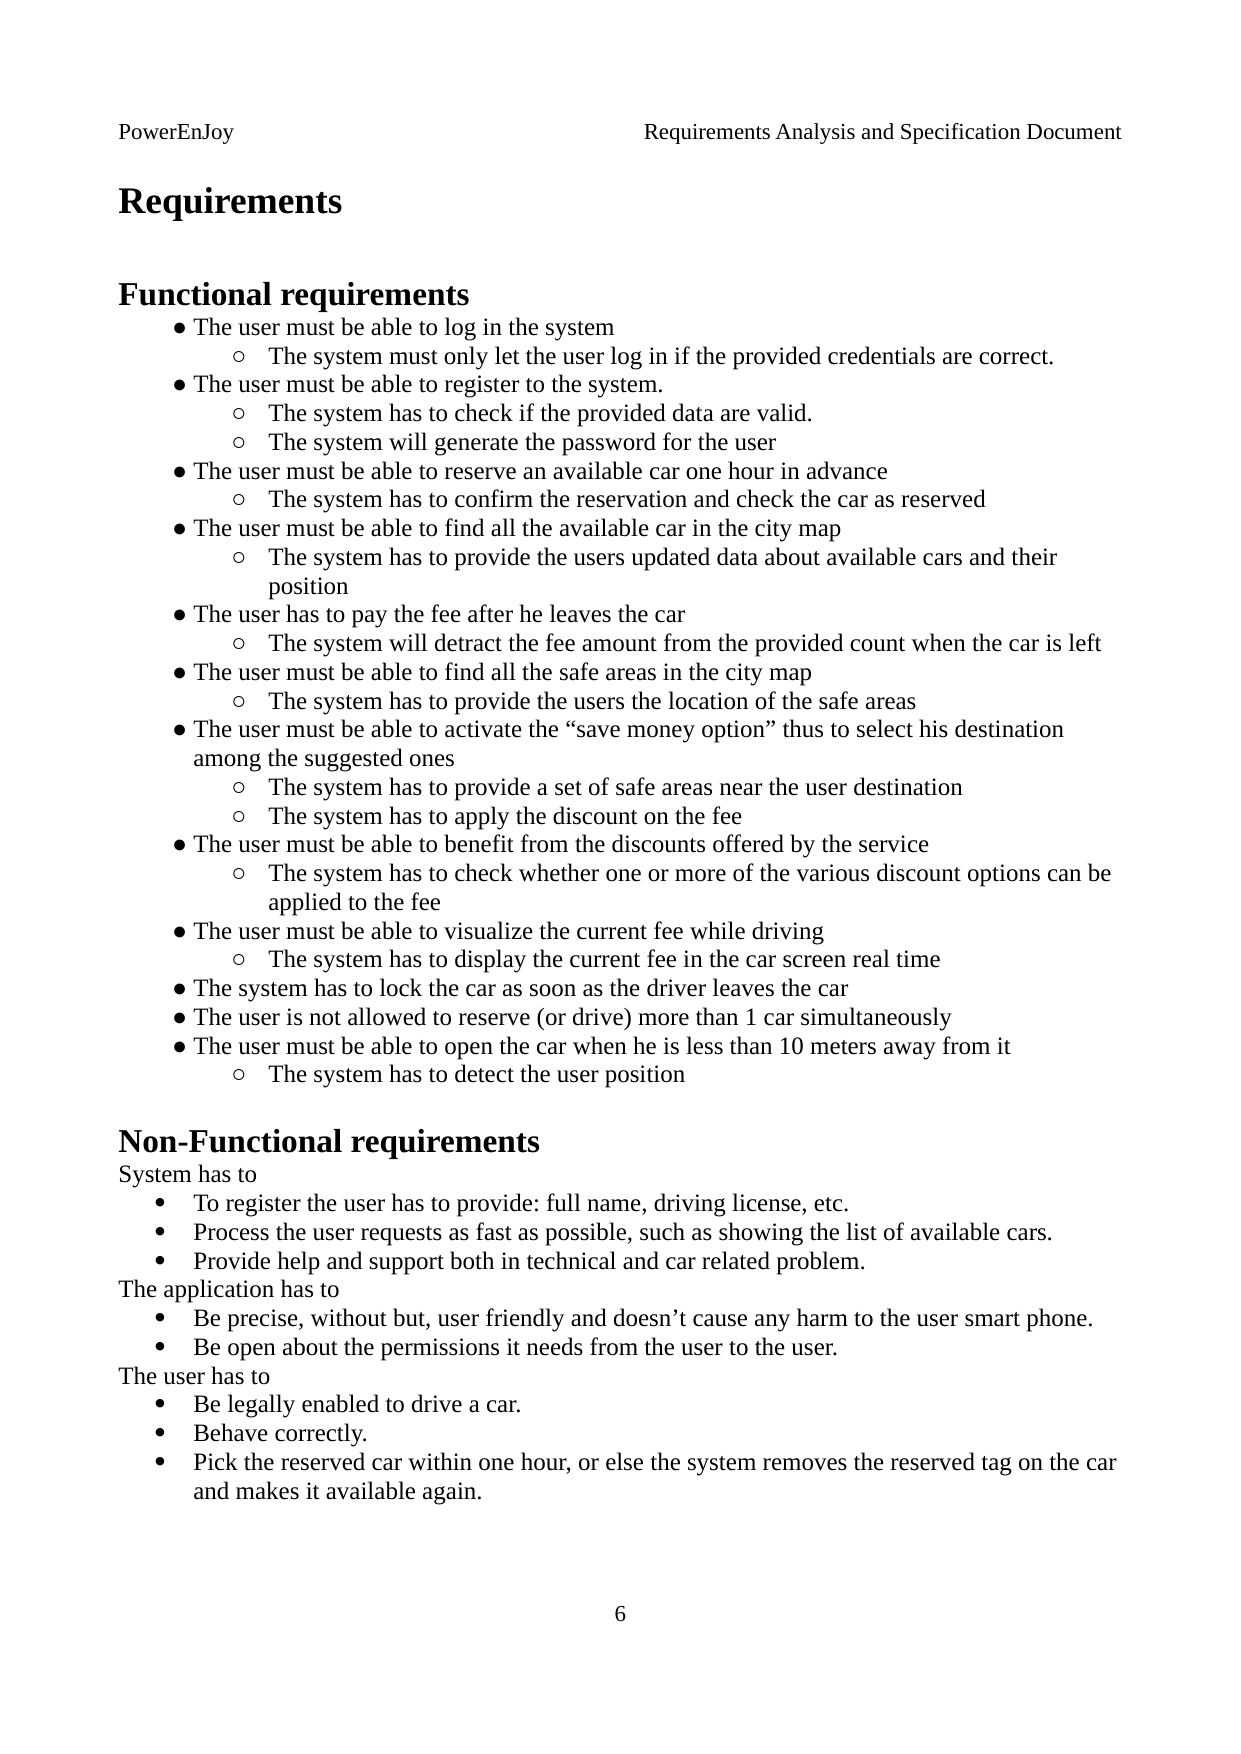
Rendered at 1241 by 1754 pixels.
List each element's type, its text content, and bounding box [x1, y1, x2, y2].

list The user must be able to open the car when he is less than 10 meters away from it [172, 1031, 1122, 1059]
list The user must be able to register to the system. [172, 369, 1122, 398]
subtitle Functional requirements [118, 274, 1122, 312]
list Process the user requests as fast as possible, such as showing the list of available cars. [156, 1217, 1122, 1246]
list The system must only let the user log in if the provided credentials are correct. [231, 341, 1122, 369]
list The system has to provide a set of safe areas near the user destination [231, 772, 1122, 801]
list The user must be able to reserve an available car one hour in advance [172, 456, 1122, 484]
text The application has to [118, 1274, 1122, 1303]
list The system has to apply the discount on the fee [231, 801, 1122, 829]
list The system has to confirm the reservation and check the car as reserved [231, 484, 1122, 513]
list Be precise, without but, user friendly and doesn’t cause any harm to the user smart phone. [156, 1303, 1122, 1332]
list The system has to provide the users updated data about available cars and their position [231, 542, 1122, 599]
list Provide help and support both in technical and car related problem. [156, 1246, 1122, 1274]
text System has to [118, 1159, 1122, 1188]
list Be open about the permissions it needs from the user to the user. [156, 1332, 1122, 1361]
list The user must be able to find all the available car in the city map [172, 513, 1122, 542]
list The user has to pay the fee after he leaves the car [172, 599, 1122, 628]
list The system has to check if the provided data are valid. [231, 398, 1122, 427]
list The user must be able to benefit from the discounts offered by the service [172, 829, 1122, 858]
list The system has to detect the user position [231, 1059, 1122, 1088]
list To register the user has to provide: full name, driving license, etc. [156, 1188, 1122, 1217]
list The system has to display the current fee in the car screen real time [231, 944, 1122, 973]
list Be legally enabled to drive a car. [156, 1389, 1122, 1418]
list The user must be able to visualize the current fee while driving [172, 916, 1122, 944]
list Behave correctly. [156, 1418, 1122, 1447]
list The system has to lock the car as soon as the driver leaves the car [172, 973, 1122, 1002]
list The system has to provide the users the location of the safe areas [231, 686, 1122, 714]
list Pick the reserved car within one hour, or else the system removes the reserved tag on the car and makes it available again. [156, 1447, 1122, 1504]
subtitle Non-Functional requirements [118, 1121, 1122, 1159]
list The user must be able to activate the “save money option” thus to select his destination among the suggested ones [172, 714, 1122, 772]
list The system will detract the fee amount from the provided count when the car is left [231, 628, 1122, 657]
list The system has to check whether one or more of the various discount options can be applied to the fee [231, 858, 1122, 916]
list The user is not allowed to reserve (or drive) more than 1 car simultaneously [172, 1002, 1122, 1031]
list The user must be able to log in the system [172, 312, 1122, 341]
text The user has to [118, 1361, 1122, 1389]
list The system will generate the password for the user [231, 427, 1122, 456]
subtitle Requirements [118, 178, 1122, 222]
list The user must be able to find all the safe areas in the city map [172, 657, 1122, 686]
